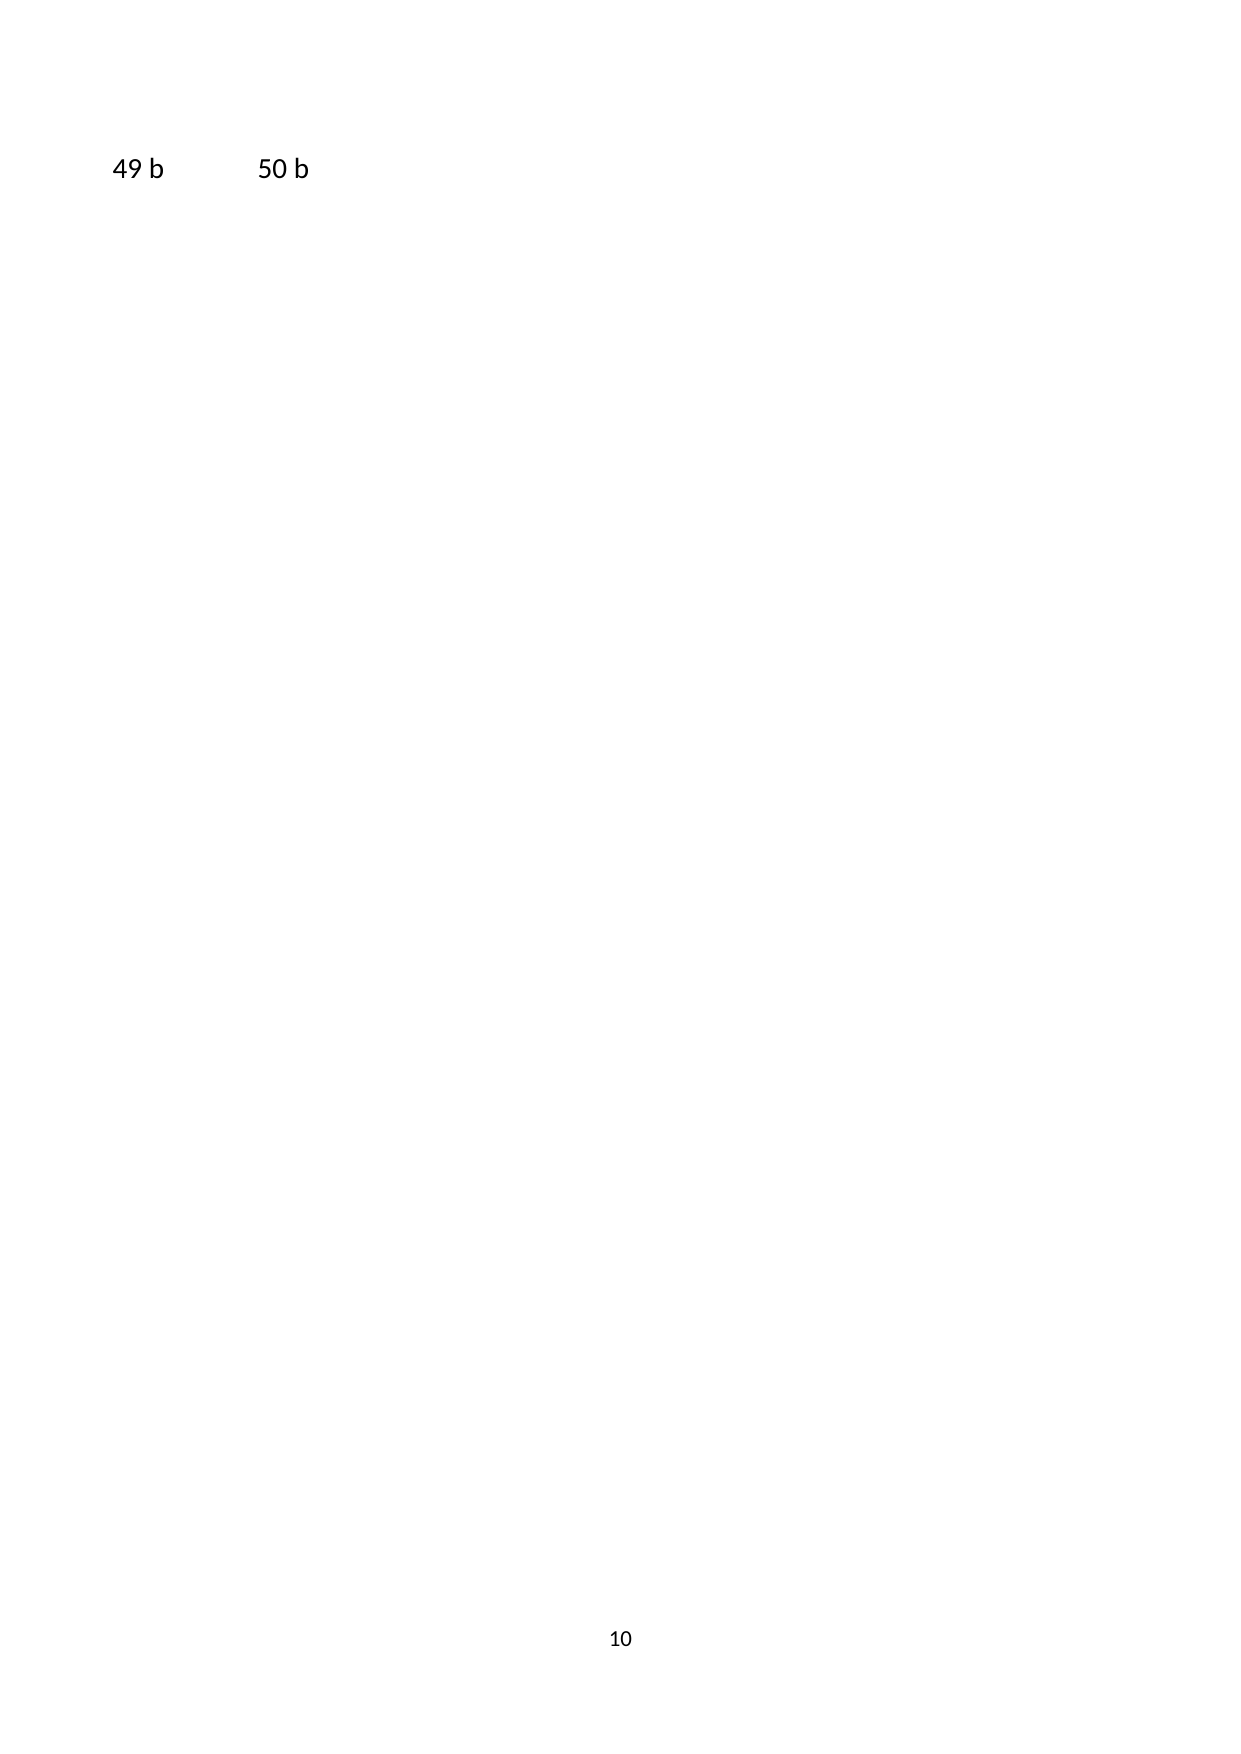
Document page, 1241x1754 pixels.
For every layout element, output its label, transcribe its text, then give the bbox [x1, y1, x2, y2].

text 49 b [112, 150, 257, 186]
text 50 b [257, 150, 402, 186]
